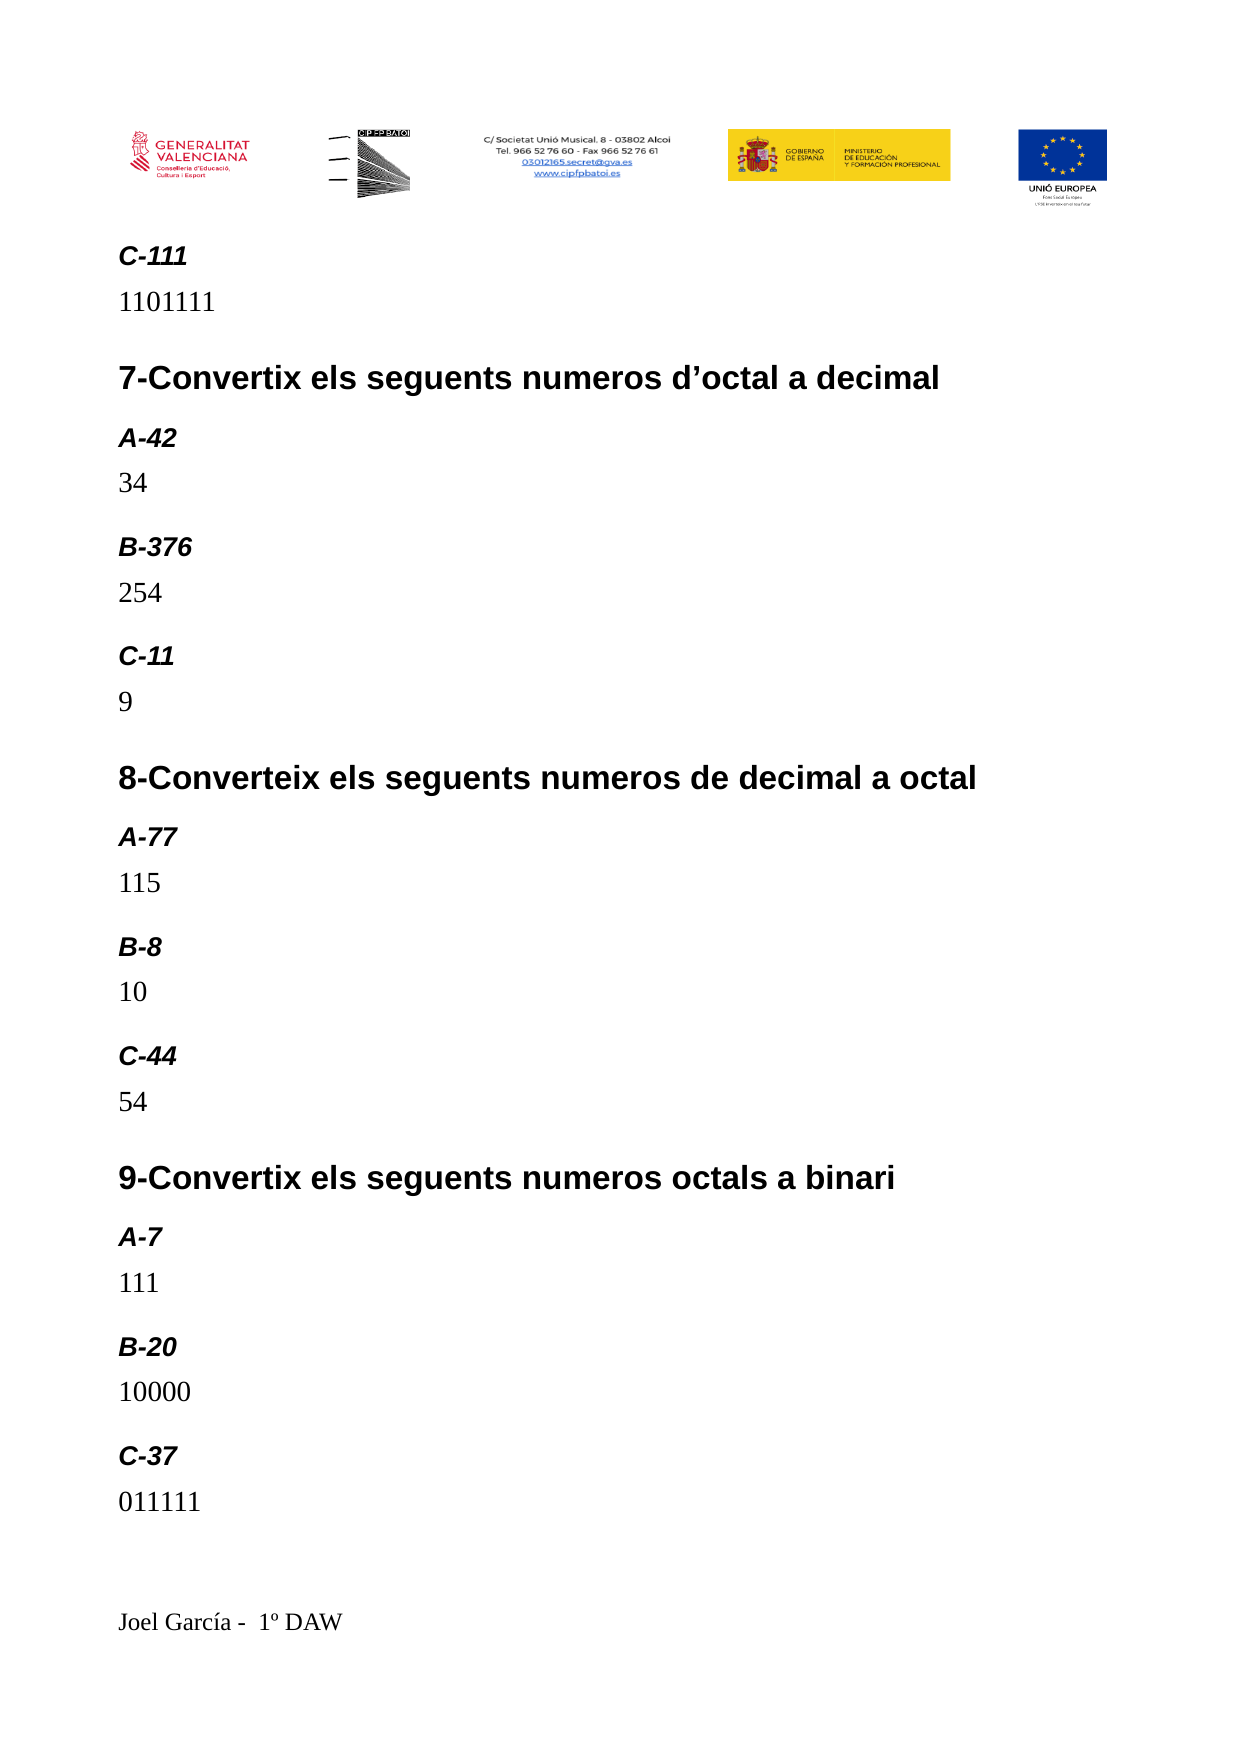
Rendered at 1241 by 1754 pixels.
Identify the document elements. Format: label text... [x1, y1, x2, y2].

subtitle 9-Convertix els seguents numeros octals a binari [118, 1158, 1122, 1196]
subtitle C-44 [118, 1040, 1122, 1071]
subtitle A-7 [118, 1221, 1122, 1253]
subtitle A-77 [118, 821, 1122, 853]
subtitle B-8 [118, 931, 1122, 962]
text 10000 [118, 1374, 1122, 1408]
text 9 [118, 684, 1122, 718]
subtitle A-42 [118, 422, 1122, 453]
subtitle B-376 [118, 531, 1122, 562]
text 1101111 [118, 284, 1122, 318]
subtitle B-20 [118, 1331, 1122, 1362]
text 34 [118, 465, 1122, 499]
text 011111 [118, 1484, 1122, 1517]
picture [118, 118, 1118, 209]
subtitle C-11 [118, 640, 1122, 672]
text 254 [118, 575, 1122, 608]
subtitle 8-Converteix els seguents numeros de decimal a octal [118, 758, 1122, 796]
text 54 [118, 1084, 1122, 1117]
text 111 [118, 1265, 1122, 1299]
subtitle C-111 [118, 240, 1122, 272]
subtitle C-37 [118, 1440, 1122, 1471]
text 115 [118, 865, 1122, 899]
subtitle 7-Convertix els seguents numeros d’octal a decimal [118, 358, 1122, 397]
text 10 [118, 974, 1122, 1008]
